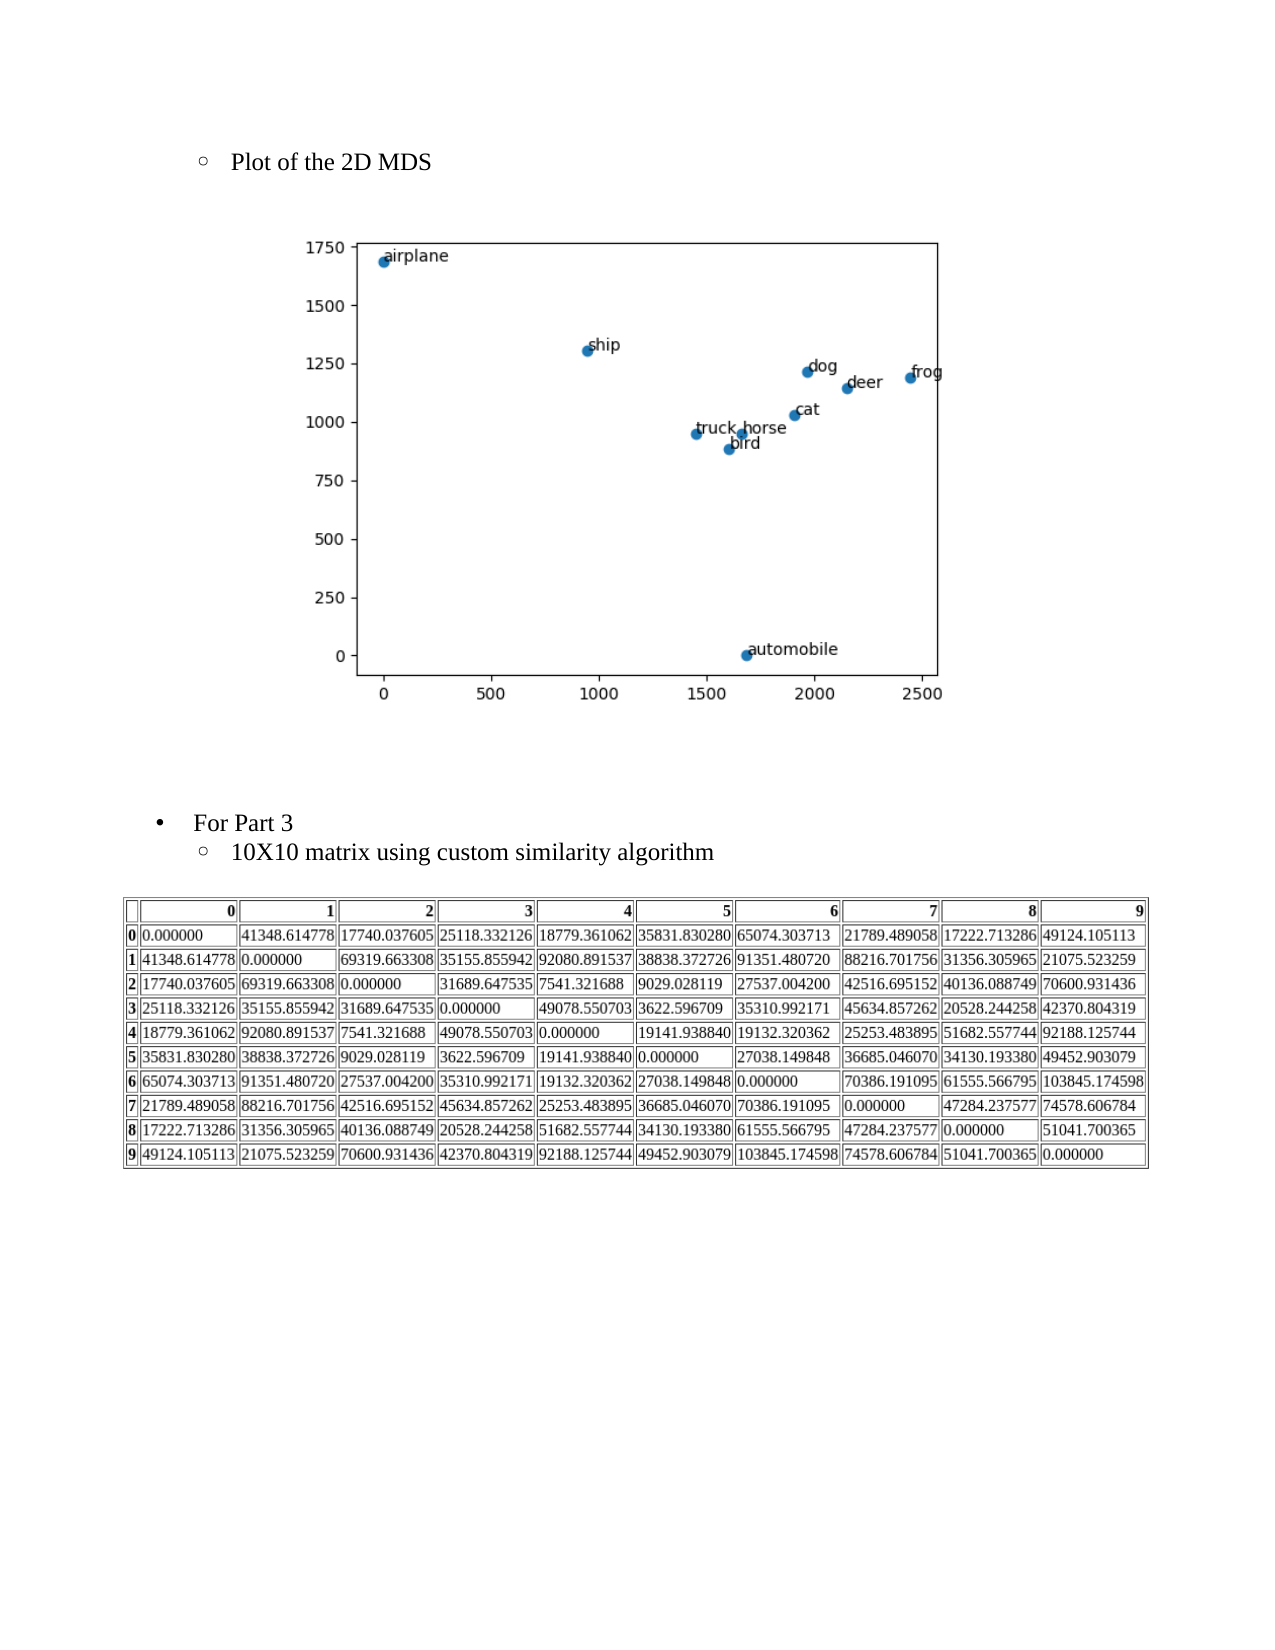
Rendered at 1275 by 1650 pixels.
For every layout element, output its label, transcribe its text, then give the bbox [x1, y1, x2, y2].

list For Part 3 [156, 808, 1157, 837]
list 10X10 matrix using custom similarity algorithm [193, 837, 1157, 866]
picture [118, 894, 1157, 1179]
list Plot of the 2D MDS [193, 147, 1157, 176]
picture [263, 175, 1012, 737]
